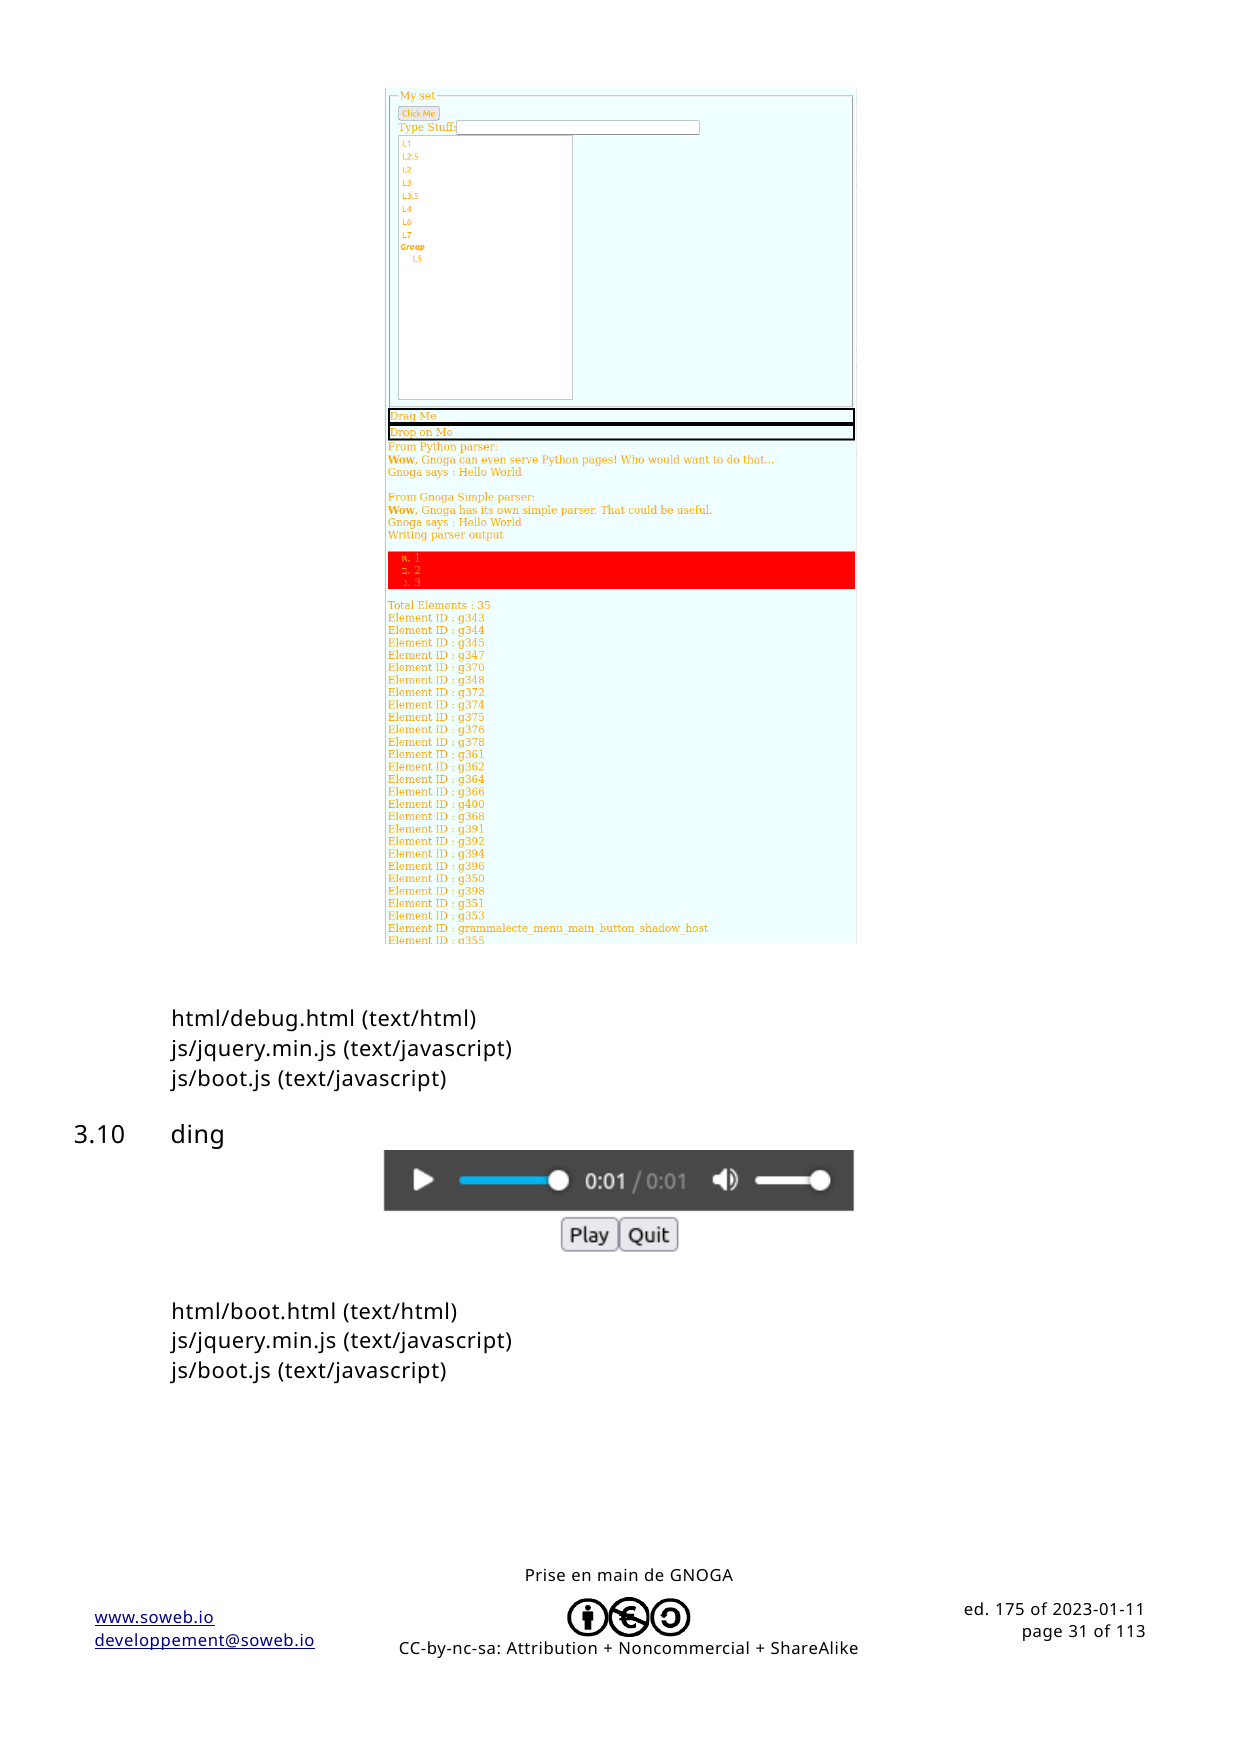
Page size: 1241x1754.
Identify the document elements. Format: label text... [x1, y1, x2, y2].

text js/boot.js (text/javascript) [171, 1063, 1152, 1093]
picture [383, 88, 857, 944]
picture [364, 1150, 876, 1266]
text js/boot.js (text/javascript) [171, 1355, 1152, 1385]
text html/boot.html (text/html) [171, 1296, 1152, 1326]
picture [566, 1597, 691, 1637]
text html/debug.html (text/html) [171, 1003, 1152, 1033]
text js/jquery.min.js (text/javascript) [171, 1033, 1152, 1063]
subtitle ding [74, 1116, 1152, 1150]
text js/jquery.min.js (text/javascript) [171, 1326, 1152, 1355]
